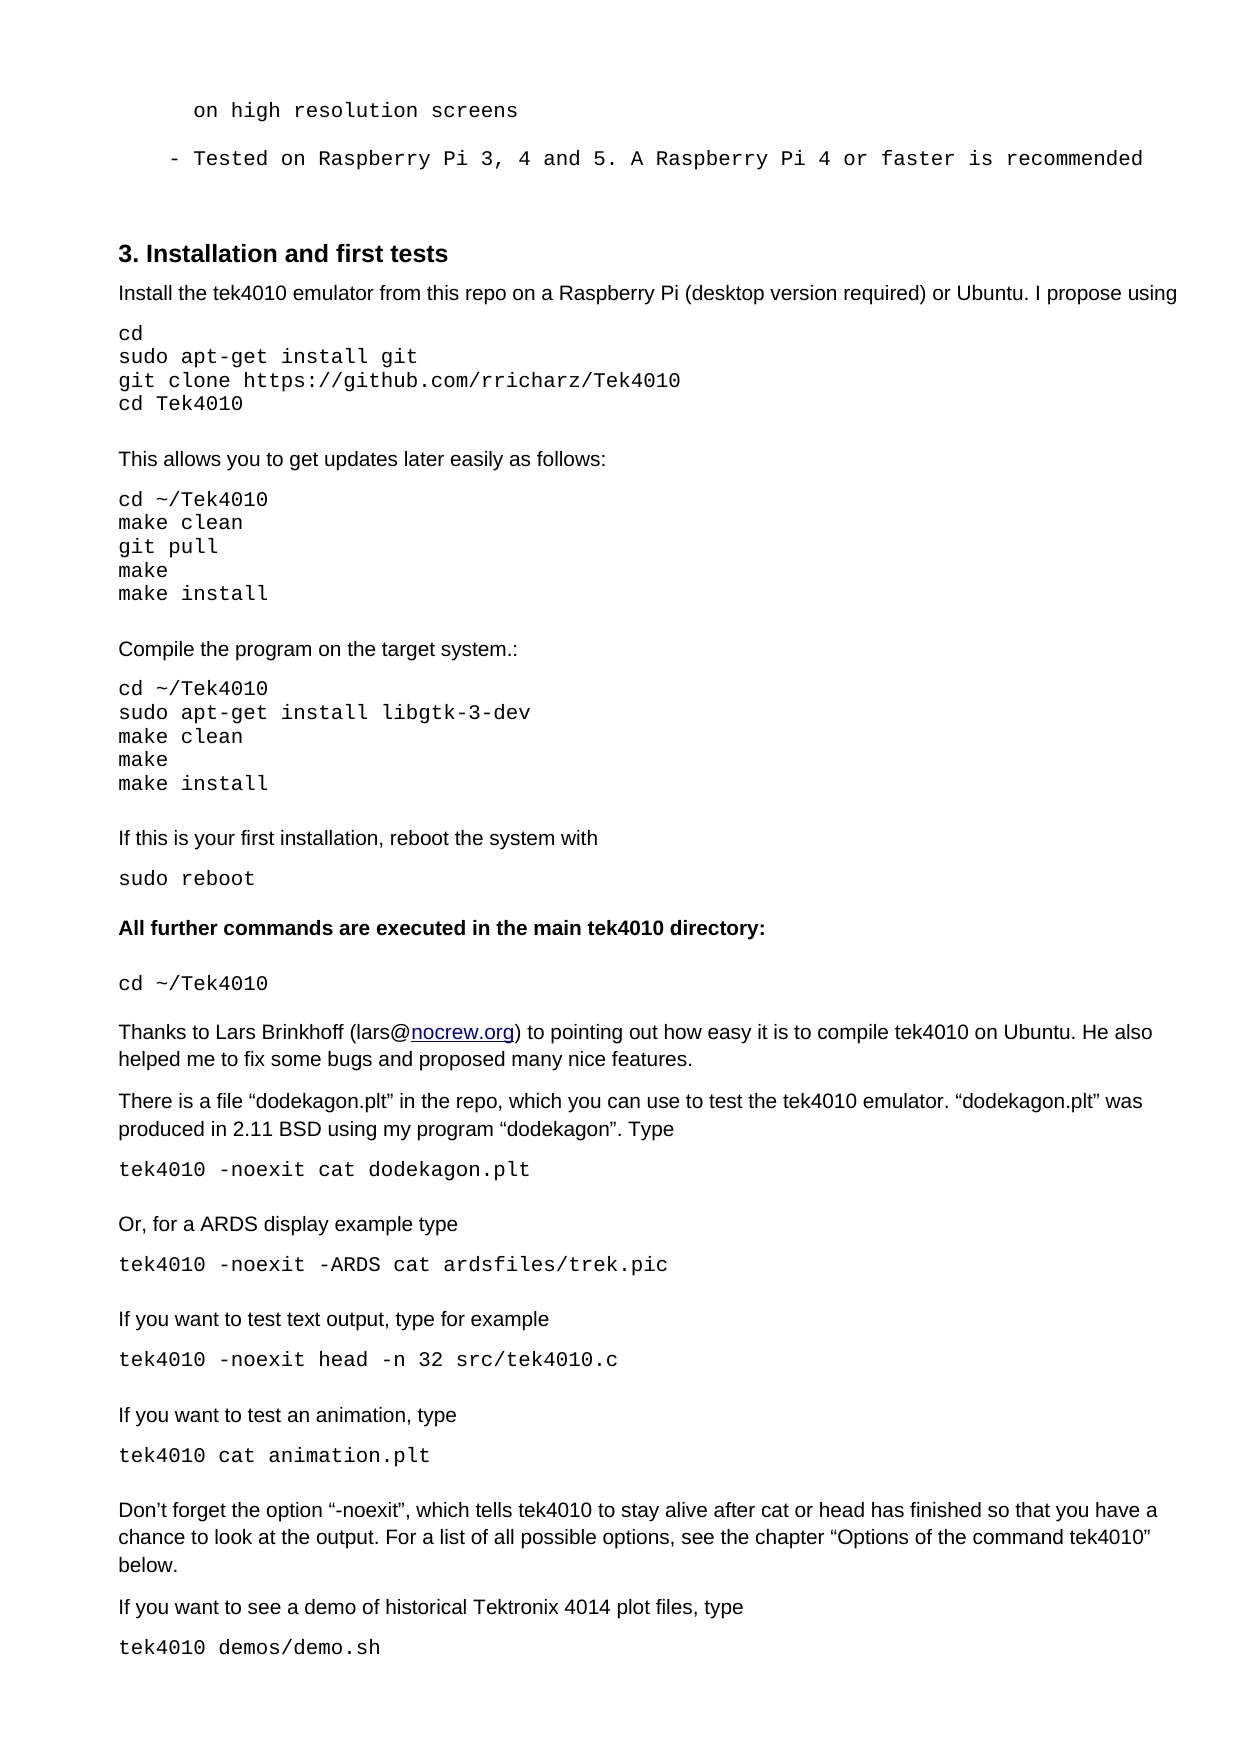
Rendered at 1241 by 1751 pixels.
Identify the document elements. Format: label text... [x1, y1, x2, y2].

text cd ~/Tek4010 [118, 972, 1181, 996]
text All further commands are executed in the main tek4010 directory: [118, 916, 1181, 939]
text - Tested on Raspberry Pi 3, 4 and 5. A Raspberry Pi 4 or faster is recommended [118, 148, 1181, 171]
text Thanks to Lars Brinkhoff (lars@nocrew.org) to pointing out how easy it is to compile tek4010 on Ubuntu. He also helped me to fix some bugs and proposed many nice features. [118, 1020, 1181, 1071]
text git pull make make install [118, 536, 1181, 607]
text git clone https://github.com/rricharz/Tek4010 [118, 370, 1181, 393]
text cd ~/Tek4010 [118, 489, 1181, 512]
text If you want to test an animation, type [118, 1402, 1181, 1426]
text on high resolution screens [118, 101, 1181, 124]
text tek4010 demos/demo.sh [118, 1637, 1181, 1661]
text make clean [118, 726, 1181, 749]
text cd [118, 322, 1181, 346]
text tek4010 -noexit -ARDS cat ardsfiles/trek.pic [118, 1254, 1181, 1278]
text cd Tek4010 [118, 393, 1181, 417]
text Install the tek4010 emulator from this repo on a Raspberry Pi (desktop version required) or Ubuntu. I propose using [118, 280, 1181, 304]
subtitle 3. Installation and first tests [118, 239, 1181, 268]
text tek4010 -noexit head -n 32 src/tek4010.c [118, 1349, 1181, 1373]
text This allows you to get updates later easily as follows: [118, 447, 1181, 471]
text There is a file “dodekagon.plt” in the repo, which you can use to test the tek4010 emulator. “dodekagon.plt” was produced in 2.11 BSD using my program “dodekagon”. Type [118, 1089, 1181, 1141]
text Compile the program on the target system.: [118, 636, 1181, 660]
text Or, for a ARDS display example type [118, 1212, 1181, 1236]
text If you want to see a demo of historical Tektronix 4014 plot files, type [118, 1595, 1181, 1619]
text sudo apt-get install git [118, 346, 1181, 370]
text If you want to test text output, type for example [118, 1307, 1181, 1331]
text make clean [118, 512, 1181, 536]
text cd ~/Tek4010 sudo apt-get install libgtk-3-dev [118, 678, 1181, 726]
text Don’t forget the option “-noexit”, which tells tek4010 to stay alive after cat or head has finished so that you have a chance to look at the output. For a list of all possible options, see the chapter “Options of the command tek4010” below. [118, 1498, 1181, 1577]
text If this is your first installation, reboot the system with [118, 826, 1181, 850]
text make make install [118, 749, 1181, 797]
text tek4010 cat animation.plt [118, 1444, 1181, 1468]
text tek4010 -noexit cat dodekagon.plt [118, 1159, 1181, 1183]
text sudo reboot [118, 868, 1181, 892]
